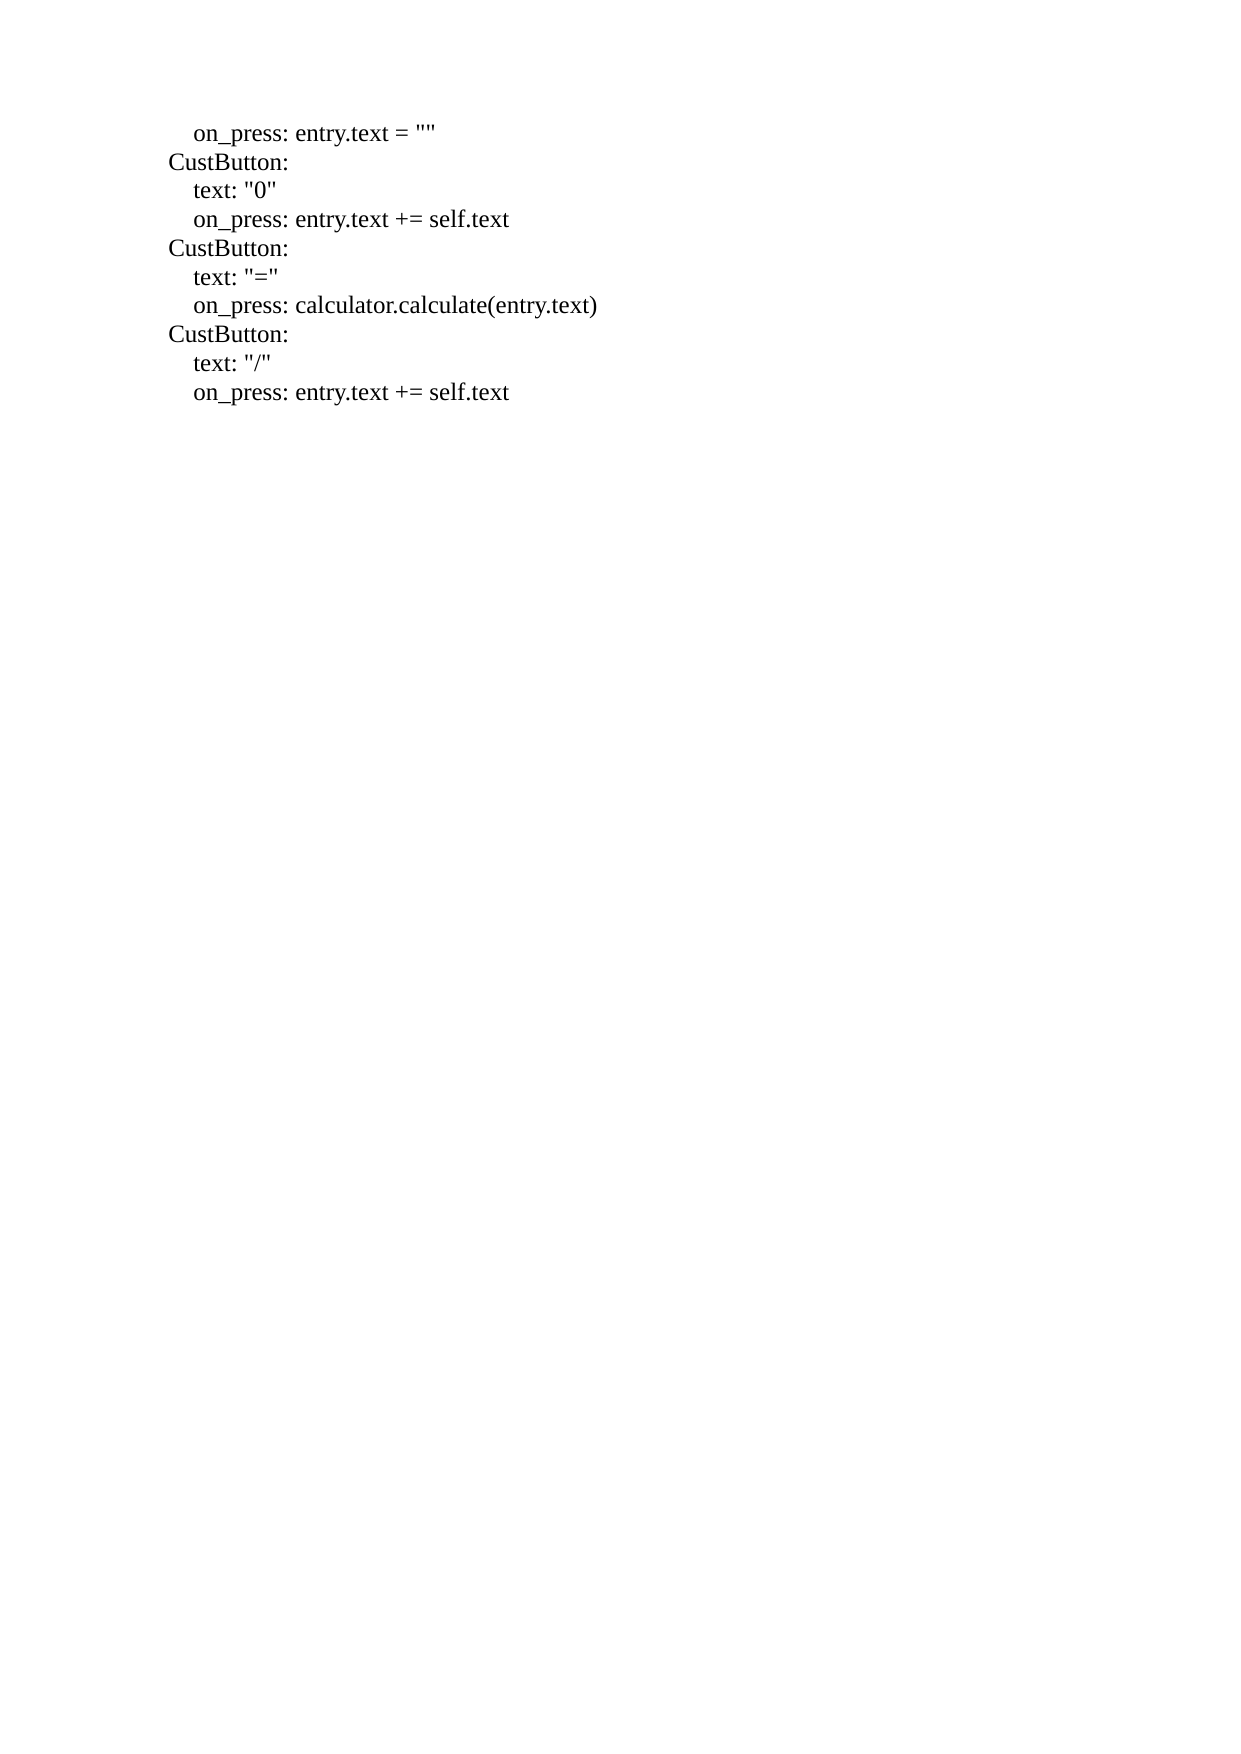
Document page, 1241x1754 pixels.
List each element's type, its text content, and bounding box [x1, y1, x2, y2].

text text: "=" [118, 262, 1122, 291]
text text: "0" [118, 176, 1122, 204]
text CustButton: [118, 147, 1122, 176]
text on_press: entry.text += self.text [118, 377, 1122, 406]
text on_press: entry.text = "" [118, 118, 1122, 147]
text CustButton: [118, 233, 1122, 262]
text CustButton: [118, 319, 1122, 348]
text on_press: calculator.calculate(entry.text) [118, 291, 1122, 319]
text on_press: entry.text += self.text [118, 204, 1122, 233]
text text: "/" [118, 348, 1122, 377]
